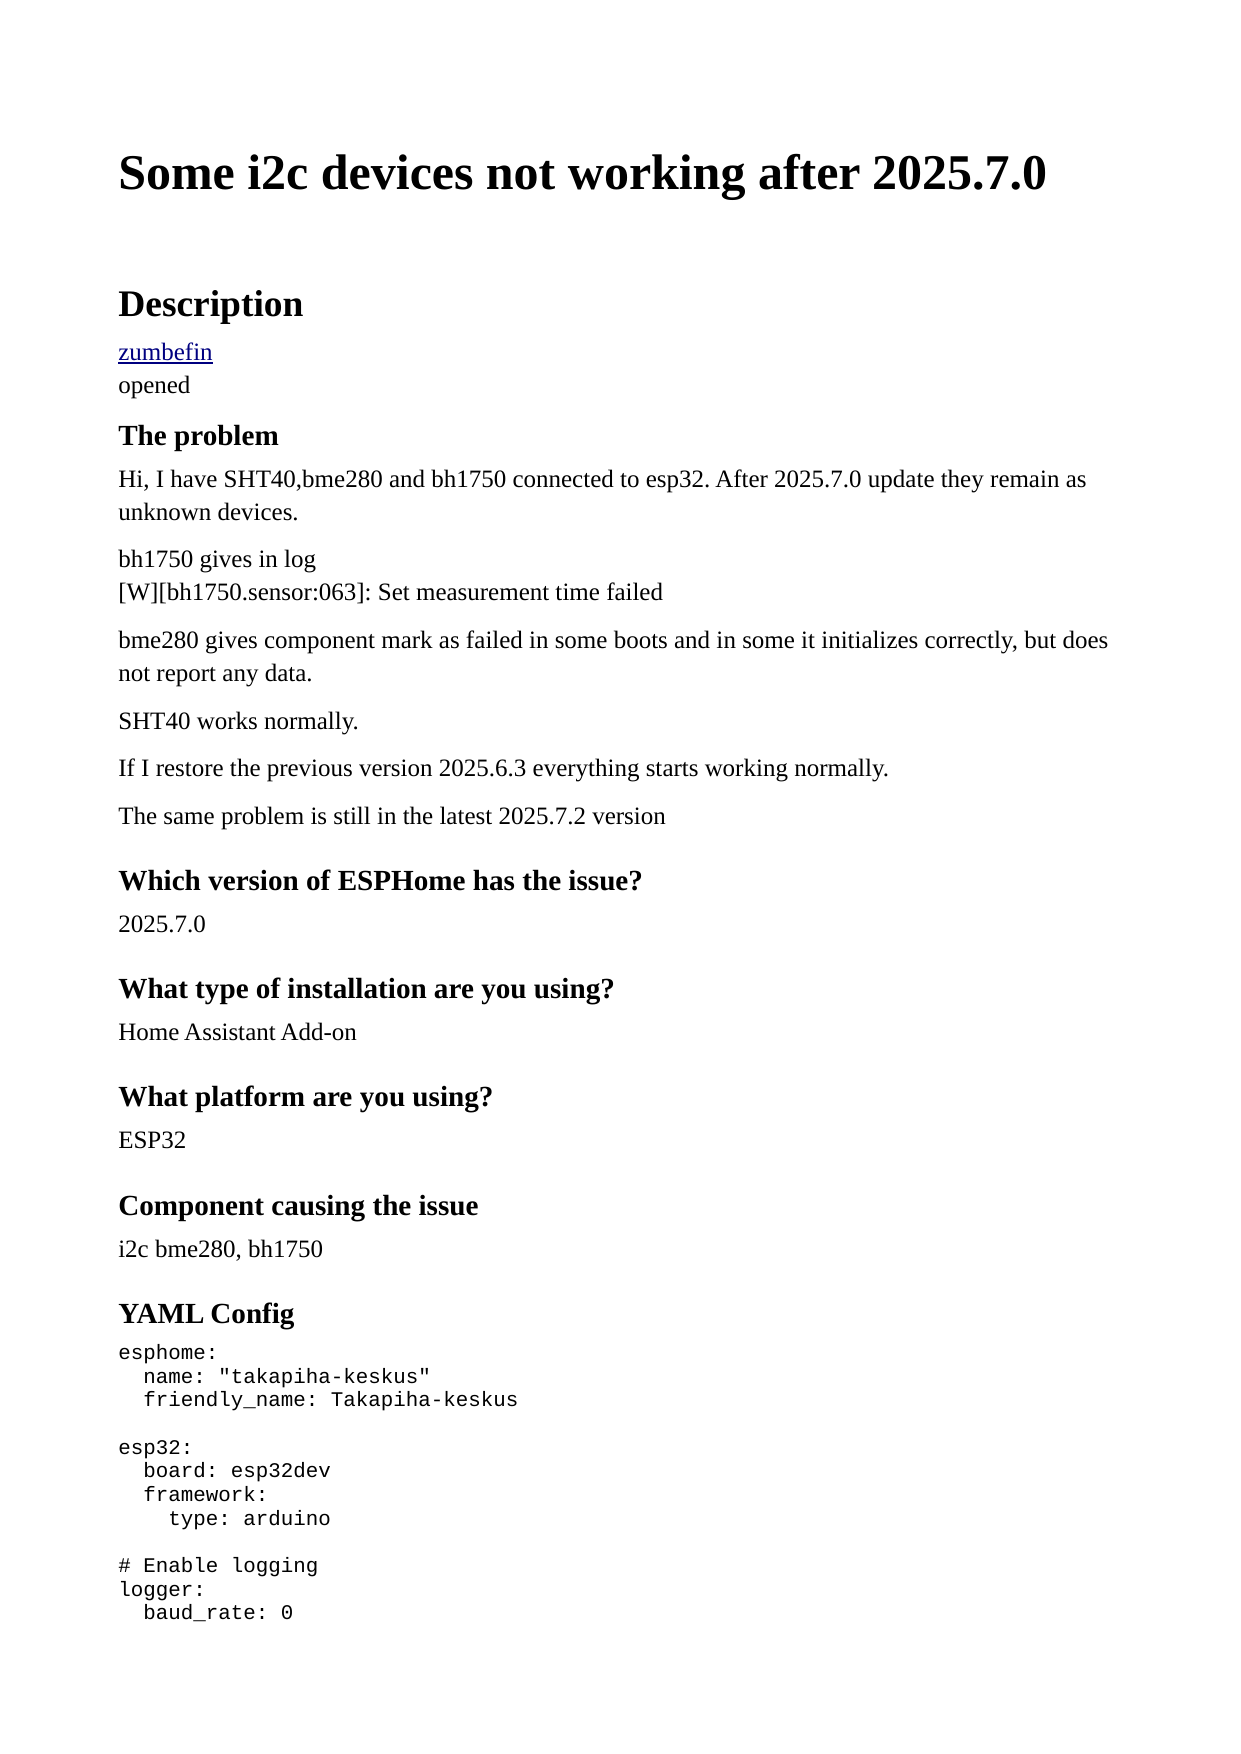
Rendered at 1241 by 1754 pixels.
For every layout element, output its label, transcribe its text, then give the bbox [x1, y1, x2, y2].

text bh1750 gives in log [W][bh1750.sensor:063]: Set measurement time failed [118, 544, 1122, 606]
text baud_rate: 0 [118, 1602, 1122, 1626]
text name: "takapiha-keskus" [118, 1366, 1122, 1389]
subtitle Which version of ESPHome has the issue? [118, 863, 1122, 897]
subtitle What type of installation are you using? [118, 971, 1122, 1005]
text type: arduino [118, 1508, 1122, 1531]
text SHT40 works normally. [118, 706, 1122, 734]
subtitle The problem [118, 418, 1122, 451]
subtitle Component causing the issue [118, 1188, 1122, 1221]
text logger: [118, 1578, 1122, 1602]
text opened [118, 370, 1122, 399]
subtitle What platform are you using? [118, 1079, 1122, 1113]
subtitle YAML Config [118, 1296, 1122, 1329]
text bme280 gives component mark as failed in some boots and in some it initializes correctly, but does not report any data. [118, 625, 1122, 687]
text The same problem is still in the latest 2025.7.2 version [118, 801, 1122, 830]
text esphome: [118, 1342, 1122, 1366]
text If I restore the previous version 2025.6.3 everything starts working normally. [118, 753, 1122, 782]
text friendly_name: Takapiha-keskus [118, 1389, 1122, 1413]
subtitle Some i2c devices not working after 2025.7.0 [118, 143, 1122, 201]
text esp32: [118, 1437, 1122, 1460]
text # Enable logging [118, 1555, 1122, 1578]
text board: esp32dev [118, 1460, 1122, 1484]
text i2c bme280, bh1750 [118, 1234, 1122, 1263]
subtitle Description [118, 282, 1122, 325]
text ESP32 [118, 1126, 1122, 1154]
text Home Assistant Add-on [118, 1017, 1122, 1046]
text framework: [118, 1484, 1122, 1508]
text zumbefin [118, 337, 1122, 366]
text Hi, I have SHT40,bme280 and bh1750 connected to esp32. After 2025.7.0 update they remain as unknown devices. [118, 464, 1122, 526]
text 2025.7.0 [118, 909, 1122, 938]
